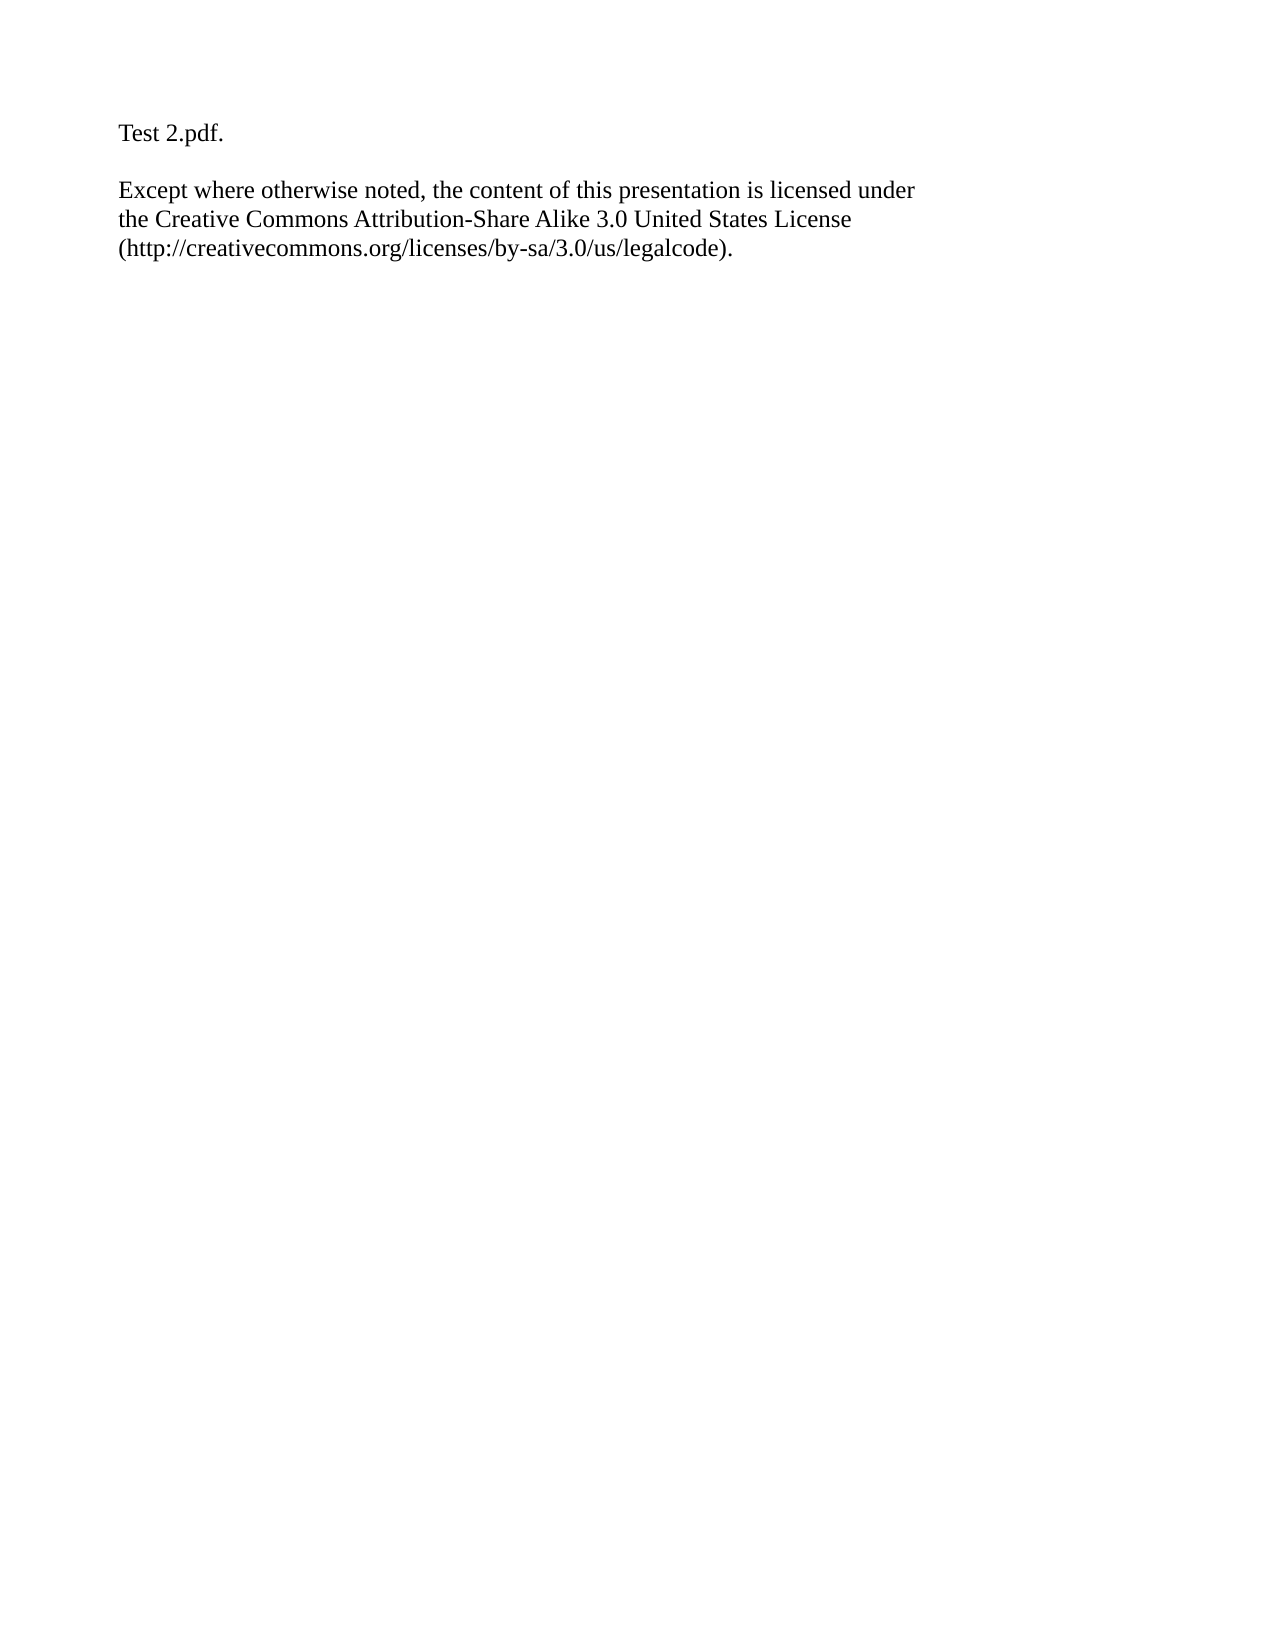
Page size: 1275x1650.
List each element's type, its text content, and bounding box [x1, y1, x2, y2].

text Except where otherwise noted, the content of this presentation is licensed under [118, 176, 1157, 204]
text the Creative Commons Attribution-Share Alike 3.0 United States License (http://creativecommons.org/licenses/by-sa/3.0/us/legalcode). [118, 204, 1157, 262]
text Test 2.pdf. [118, 118, 1157, 147]
